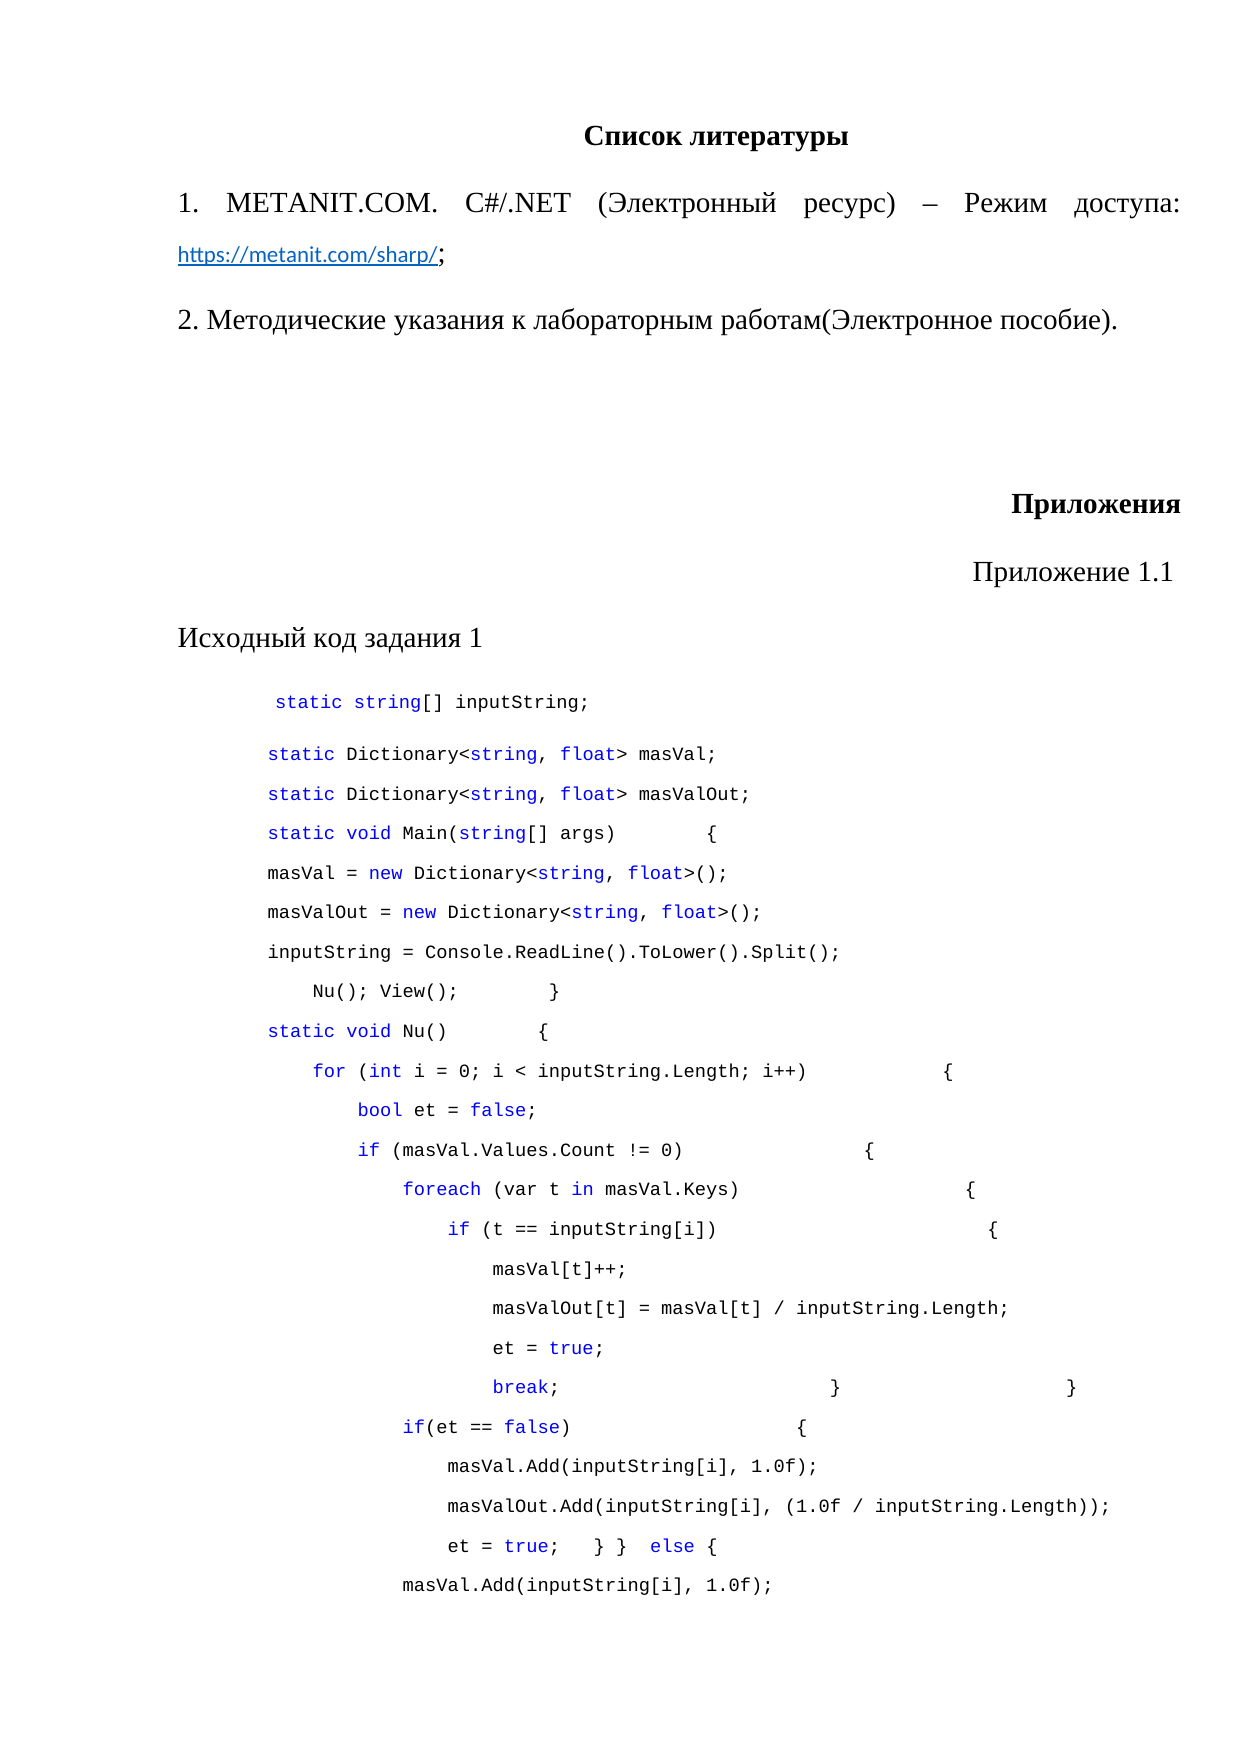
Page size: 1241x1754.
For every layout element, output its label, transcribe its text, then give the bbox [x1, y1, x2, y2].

text masVal.Add(inputString[i], 1.0f); [177, 1457, 1181, 1478]
text Приложения [177, 436, 1181, 520]
text if (t == inputString[i]) { [177, 1220, 1181, 1241]
text 2. Методические указания к лабораторным работам(Электронное пособие). [177, 302, 1181, 336]
text static void Nu() { [177, 1022, 1181, 1043]
text foreach (var t in masVal.Keys) { [177, 1180, 1181, 1201]
text if(et == false) { [177, 1418, 1181, 1439]
text static void Main(string[] args) { [177, 824, 1181, 845]
text et = true; [177, 1338, 1181, 1360]
text bool et = false; [177, 1101, 1181, 1122]
text Список литературы [177, 118, 1181, 152]
text static Dictionary<string, float> masVal; [177, 745, 1181, 766]
text masVal[t]++; [177, 1259, 1181, 1281]
text masVal = new Dictionary<string, float>(); [177, 863, 1181, 885]
text et = true; } } else { [177, 1536, 1181, 1558]
text if (masVal.Values.Count != 0) { [177, 1141, 1181, 1162]
text static Dictionary<string, float> masValOut; [177, 784, 1181, 806]
text inputString = Console.ReadLine().ToLower().Split(); [177, 943, 1181, 964]
text masValOut = new Dictionary<string, float>(); [177, 903, 1181, 924]
text Nu(); View(); } [177, 982, 1181, 1003]
text Исходный код задания 1 [177, 621, 1181, 654]
text break; } } [177, 1378, 1181, 1399]
text 1. METANIT.COM. C#/.NET (Электронный ресурс) – Режим доступа: https://metanit.com/sharp/; [177, 185, 1181, 269]
text for (int i = 0; i < inputString.Length; i++) { [177, 1061, 1181, 1083]
text masVal.Add(inputString[i], 1.0f); [177, 1576, 1181, 1597]
text static string[] inputString; [177, 688, 1181, 714]
text masValOut[t] = masVal[t] / inputString.Length; [177, 1299, 1181, 1320]
text Приложение 1.1 [177, 554, 1181, 587]
text masValOut.Add(inputString[i], (1.0f / inputString.Length)); [177, 1497, 1181, 1518]
